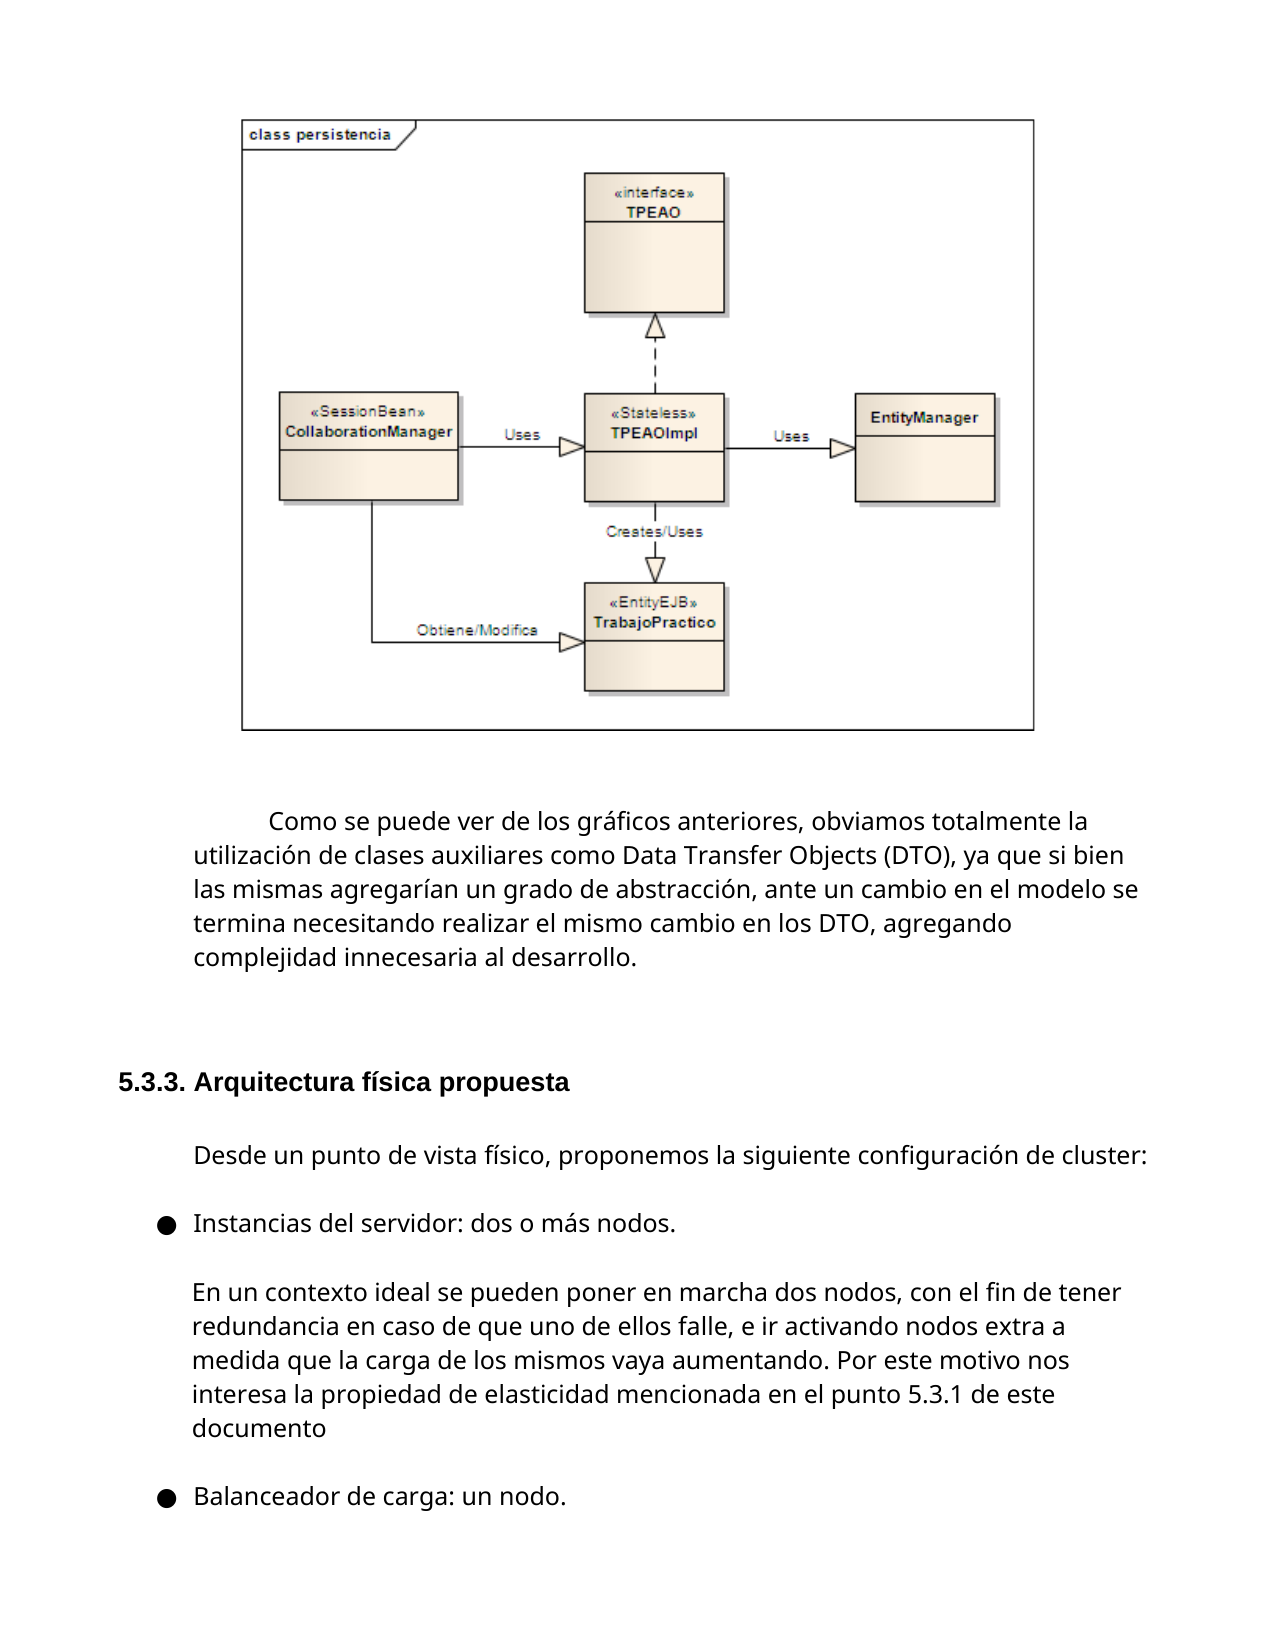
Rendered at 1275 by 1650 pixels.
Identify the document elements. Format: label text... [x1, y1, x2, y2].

text En un contexto ideal se pueden poner en marcha dos nodos, con el fin de tener redundancia en caso de que uno de ellos falle, e ir activando nodos extra a medida que la carga de los mismos vaya aumentando. Por este motivo nos interesa la propiedad de elasticidad mencionada en el punto 5.3.1 de este documento [192, 1240, 1157, 1444]
list Balanceador de carga: un nodo. [156, 1478, 1157, 1513]
text Desde un punto de vista físico, proponemos la siguiente configuración de cluster: [118, 1138, 1157, 1172]
picture [240, 118, 1035, 731]
text Como se puede ver de los gráficos anteriores, obviamos totalmente la utilización de clases auxiliares como Data Transfer Objects (DTO), ya que si bien las mismas agregarían un grado de abstracción, ante un cambio en el modelo se termina necesitando realizar el mismo cambio en los DTO, agregando complejidad innecesaria al desarrollo. [193, 804, 1157, 974]
subtitle 5.3.3. Arquitectura física propuesta [118, 1067, 1157, 1098]
list Instancias del servidor: dos o más nodos. [177, 1206, 1157, 1240]
